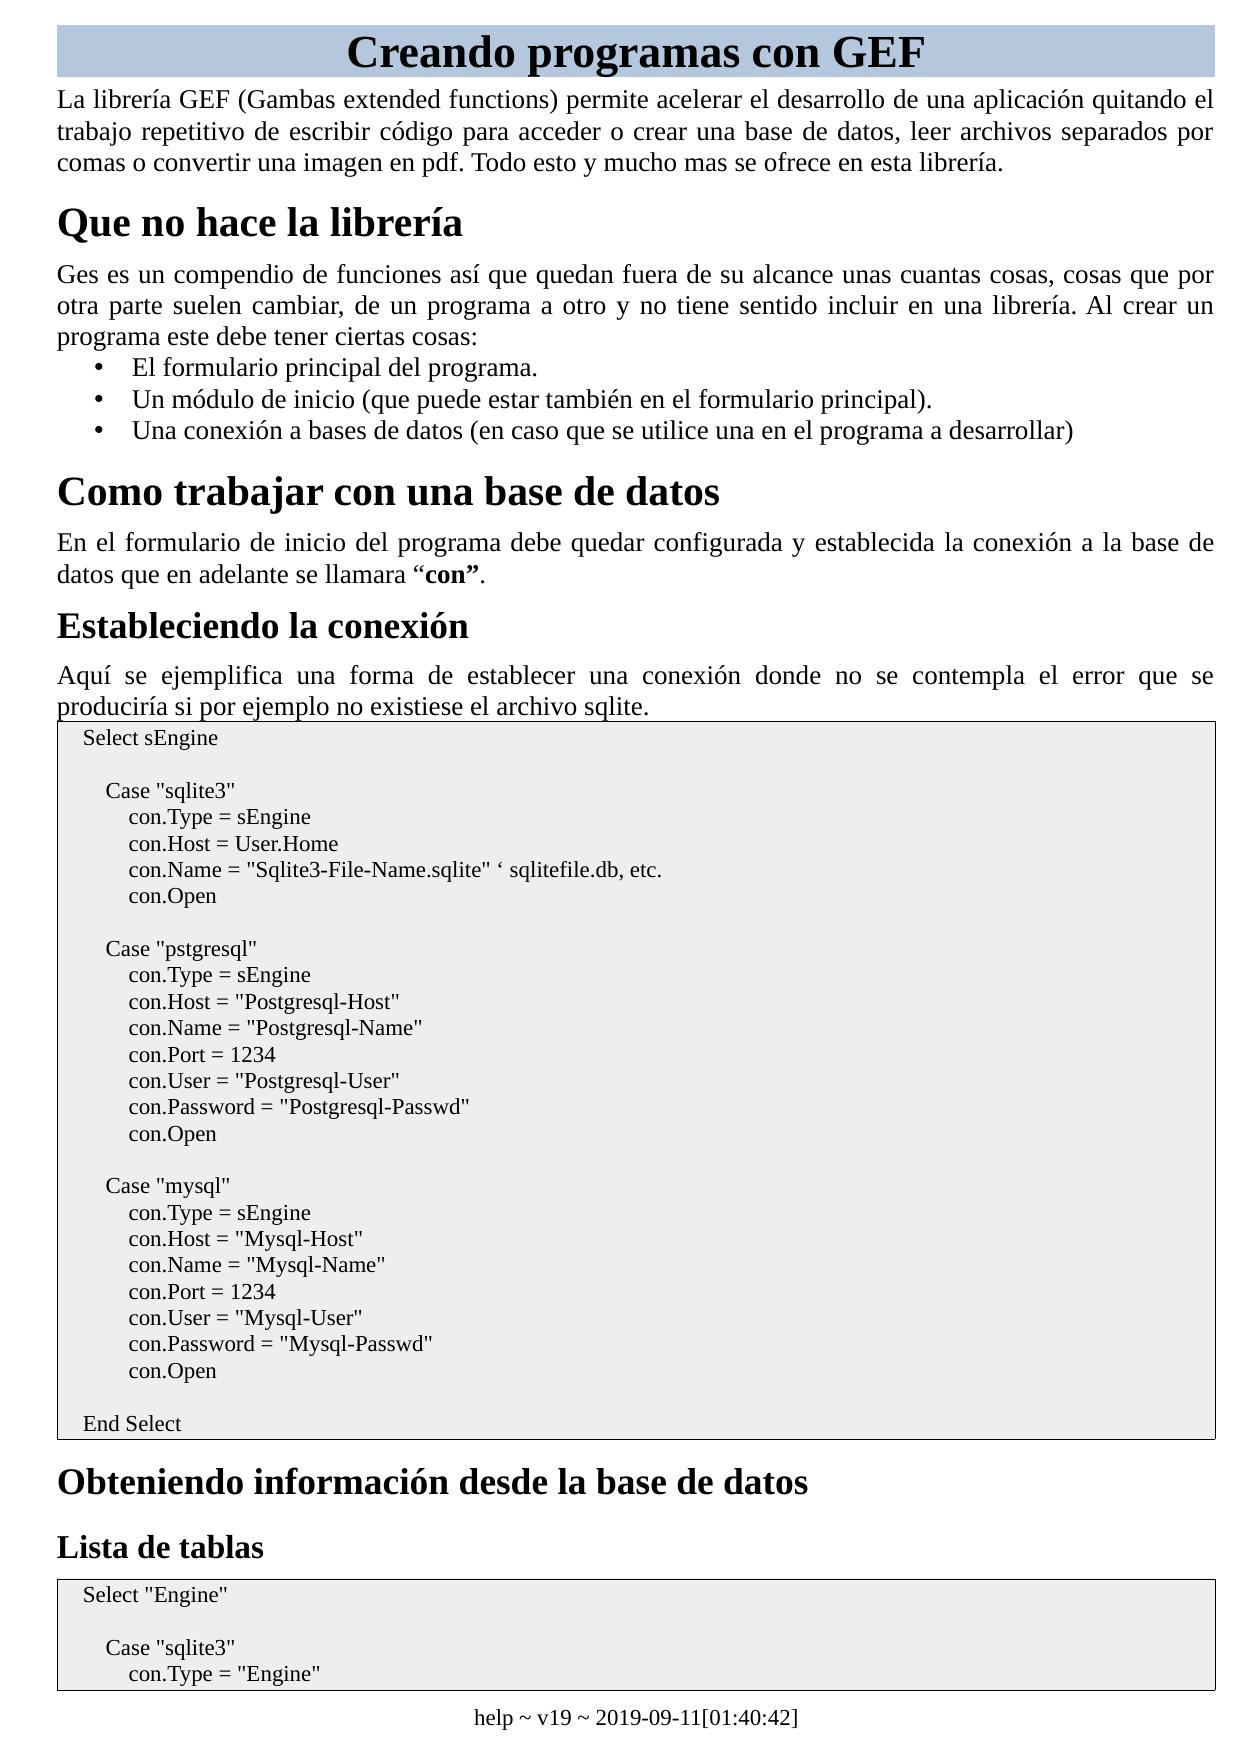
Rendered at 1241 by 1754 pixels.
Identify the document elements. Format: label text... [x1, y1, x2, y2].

text con.Password = "Mysql-Passwd" [58, 1327, 1215, 1354]
subtitle Estableciendo la conexión [57, 603, 1215, 647]
text con.Host = "Postgresql-Host" [58, 985, 1215, 1011]
text con.Password = "Postgresql-Passwd" [58, 1090, 1215, 1117]
text Select sEngine [58, 722, 1215, 748]
subtitle Que no hace la librería [57, 198, 1215, 246]
text Select "Engine" [58, 1580, 1215, 1605]
text con.User = "Mysql-User" [58, 1301, 1215, 1327]
text End Select [58, 1407, 1215, 1439]
text con.Open [58, 1354, 1215, 1380]
text Case "pstgresql" [58, 932, 1215, 958]
text En el formulario de inicio del programa debe quedar configurada y establecida la conexión a la base de datos que en adelante se llamara “con”. [57, 527, 1215, 589]
text con.Name = "Sqlite3-File-Name.sqlite" ‘ sqlitefile.db, etc. [58, 853, 1215, 879]
subtitle Obteniendo información desde la base de datos [57, 1459, 1215, 1503]
subtitle Creando programas con GEF [57, 25, 1215, 77]
text con.Port = 1234 [58, 1275, 1215, 1301]
list Un módulo de inicio (que puede estar también en el formulario principal). [94, 383, 1215, 414]
text con.Host = "Mysql-Host" [58, 1222, 1215, 1248]
text Aquí se ejemplifica una forma de establecer una conexión donde no se contempla el error que se produciría si por ejemplo no existiese el archivo sqlite. [57, 659, 1215, 721]
subtitle Como trabajar con una base de datos [57, 466, 1215, 514]
list El formulario principal del programa. [94, 352, 1215, 383]
text con.Name = "Mysql-Name" [58, 1248, 1215, 1275]
text La librería GEF (Gambas extended functions) permite acelerar el desarrollo de una aplicación quitando el trabajo repetitivo de escribir código para acceder o crear una base de datos, leer archivos separados por comas o convertir una imagen en pdf. Todo esto y mucho mas se ofrece en esta librería. [57, 83, 1215, 177]
text con.Type = sEngine [58, 1196, 1215, 1222]
text con.Host = User.Home [58, 827, 1215, 853]
text con.Port = 1234 [58, 1038, 1215, 1064]
text con.Type = sEngine [58, 958, 1215, 985]
text Ges es un compendio de funciones así que quedan fuera de su alcance unas cuantas cosas, cosas que por otra parte suelen cambiar, de un programa a otro y no tiene sentido incluir en una librería. Al crear un programa este debe tener ciertas cosas: [57, 258, 1215, 352]
text Case "sqlite3" [58, 1631, 1215, 1657]
text con.Open [58, 1117, 1215, 1143]
text con.Type = sEngine [58, 800, 1215, 827]
text con.User = "Postgresql-User" [58, 1064, 1215, 1090]
text con.Type = "Engine" [58, 1657, 1215, 1690]
list Una conexión a bases de datos (en caso que se utilice una en el programa a desarrollar) [94, 414, 1215, 445]
text Case "sqlite3" [58, 774, 1215, 800]
text Case "mysql" [58, 1169, 1215, 1196]
subtitle Lista de tablas [57, 1528, 1215, 1566]
text con.Open [58, 879, 1215, 906]
text con.Name = "Postgresql-Name" [58, 1011, 1215, 1038]
